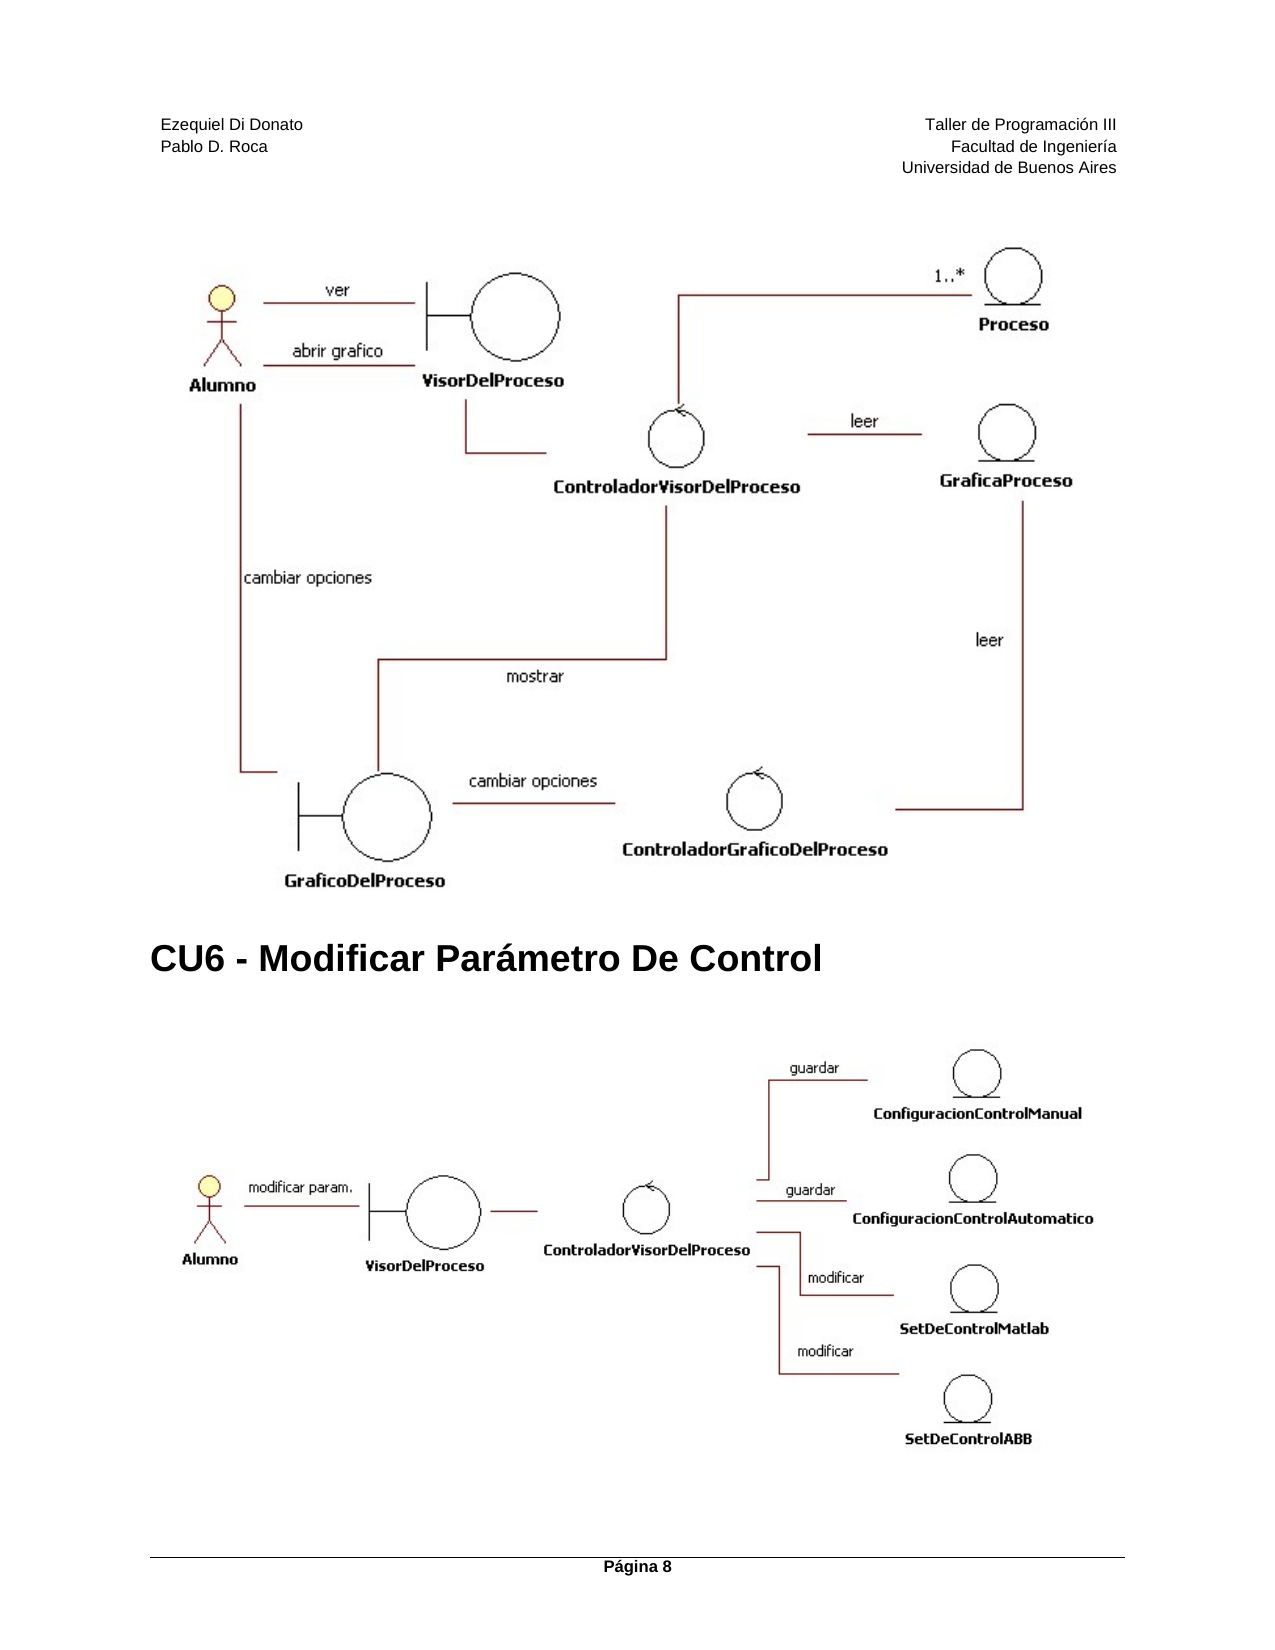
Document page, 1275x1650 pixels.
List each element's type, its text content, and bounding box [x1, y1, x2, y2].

picture [150, 1022, 1125, 1481]
subtitle CU6 - Modificar Parámetro De Control [150, 215, 1125, 979]
picture [151, 215, 1124, 931]
